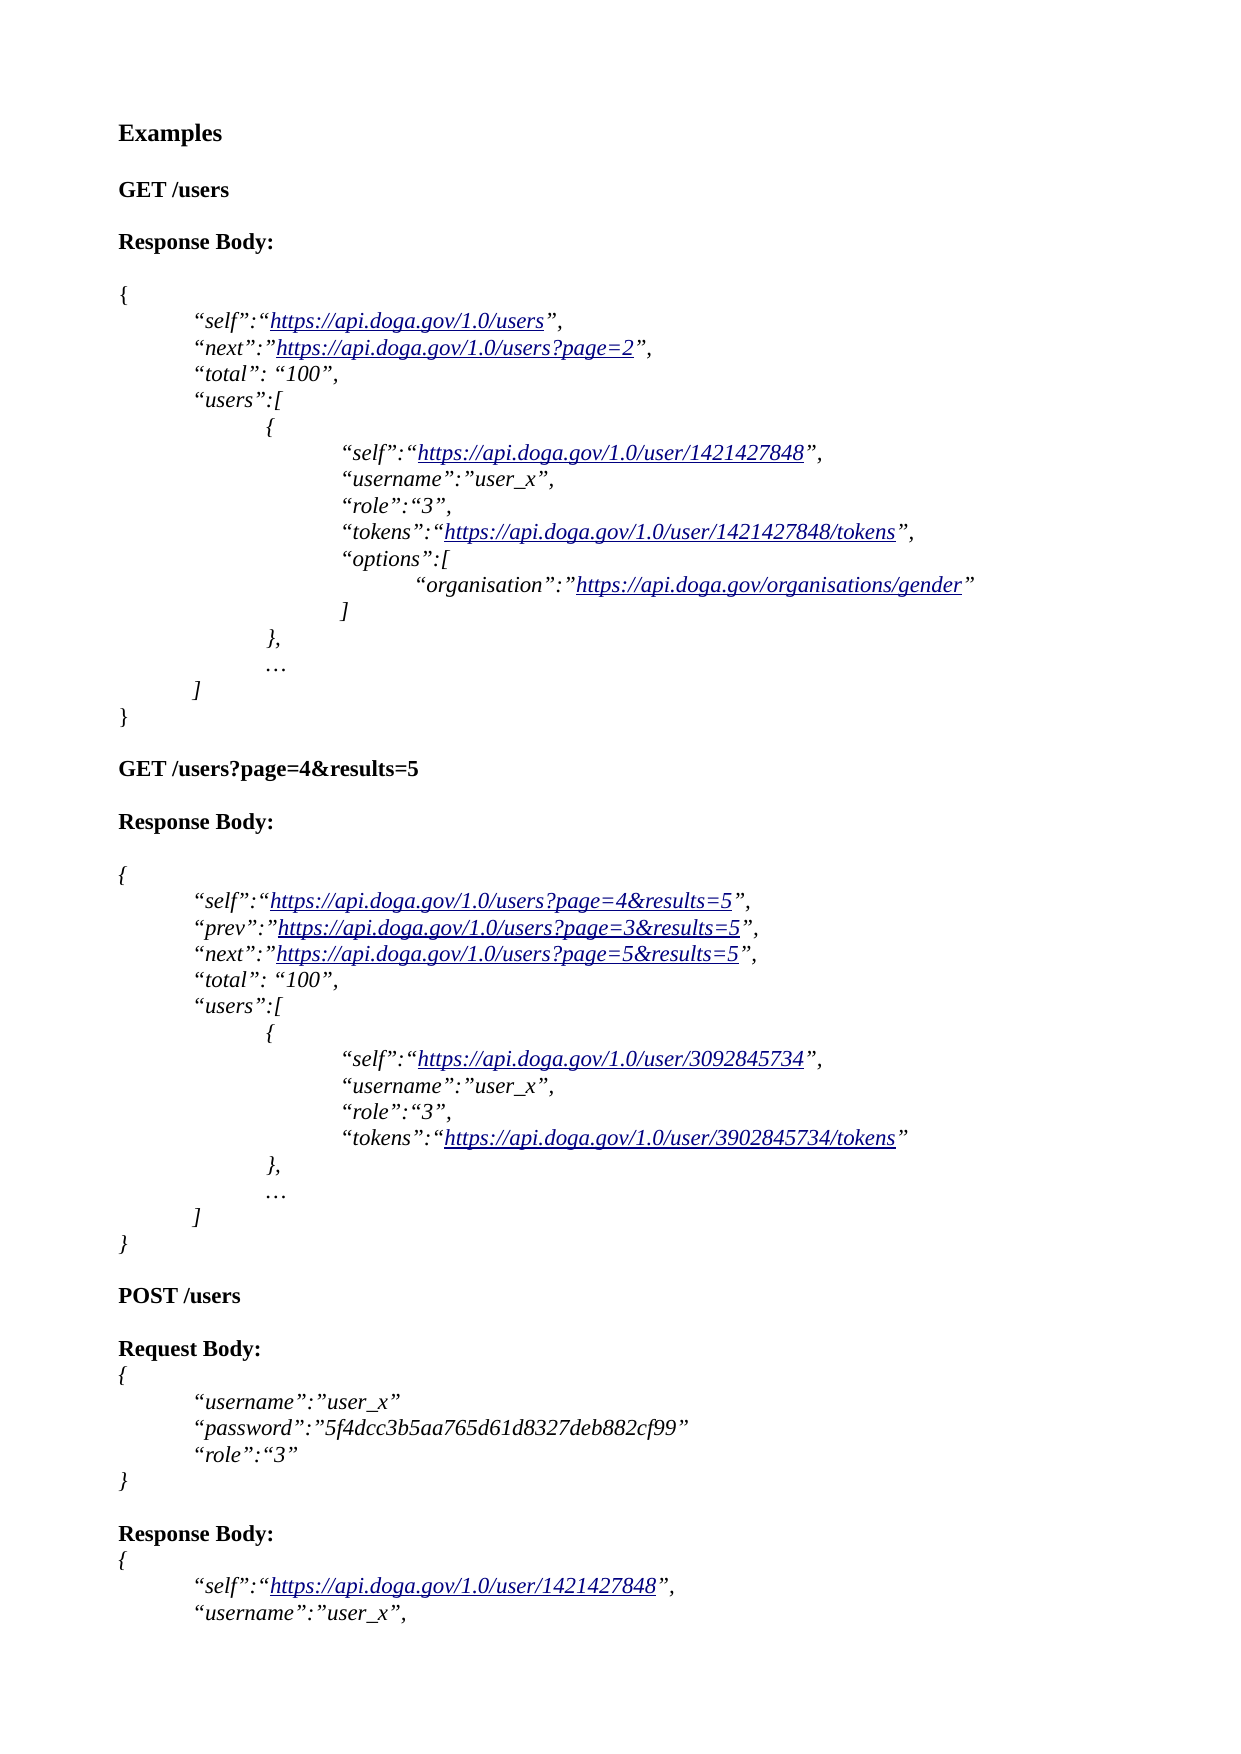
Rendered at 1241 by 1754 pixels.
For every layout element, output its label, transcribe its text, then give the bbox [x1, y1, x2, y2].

text } [118, 1467, 1122, 1493]
text “users”:[ [118, 993, 1122, 1019]
text “organisation”:”https://api.doga.gov/organisations/gender” [118, 571, 1122, 597]
text Response Body: [118, 808, 1122, 834]
text “self”:“https://api.doga.gov/1.0/users?page=4&results=5”, [118, 887, 1122, 913]
text { [118, 1019, 1122, 1045]
text “total”: “100”, [118, 360, 1122, 386]
text POST /users [118, 1282, 1122, 1309]
text “next”:”https://api.doga.gov/1.0/users?page=5&results=5”, [118, 940, 1122, 966]
text }, [118, 1151, 1122, 1177]
text “self”:“https://api.doga.gov/1.0/users”, [118, 307, 1122, 334]
text ] [118, 1203, 1122, 1230]
text “prev”:”https://api.doga.gov/1.0/users?page=3&results=5”, [118, 913, 1122, 940]
text } [118, 703, 1122, 729]
text “username”:”user_x”, [118, 1599, 1122, 1625]
text { [118, 1362, 1122, 1388]
text “users”:[ [118, 386, 1122, 413]
text “self”:“https://api.doga.gov/1.0/user/1421427848”, [118, 439, 1122, 466]
text Response Body: [118, 1520, 1122, 1546]
text “self”:“https://api.doga.gov/1.0/user/3092845734”, [118, 1045, 1122, 1072]
text } [118, 1230, 1122, 1256]
text “total”: “100”, [118, 966, 1122, 993]
text Examples [118, 118, 1122, 147]
text “role”:“3”, [118, 492, 1122, 518]
text “username”:”user_x” [118, 1388, 1122, 1414]
text “role”:“3”, [118, 1098, 1122, 1124]
text “tokens”:“https://api.doga.gov/1.0/user/1421427848/tokens”, [118, 518, 1122, 544]
text { [118, 281, 1122, 307]
text “role”:“3” [118, 1441, 1122, 1467]
text “self”:“https://api.doga.gov/1.0/user/1421427848”, [118, 1572, 1122, 1599]
text “username”:”user_x”, [118, 466, 1122, 492]
text Response Body: [118, 228, 1122, 255]
text “username”:”user_x”, [118, 1072, 1122, 1098]
text ] [118, 597, 1122, 624]
text “tokens”:“https://api.doga.gov/1.0/user/3902845734/tokens” [118, 1124, 1122, 1151]
text “password”:”5f4dcc3b5aa765d61d8327deb882cf99” [118, 1414, 1122, 1441]
text “options”:[ [118, 544, 1122, 571]
text ] [118, 676, 1122, 703]
text { [118, 861, 1122, 887]
text … [118, 650, 1122, 676]
text }, [118, 624, 1122, 650]
text { [118, 1546, 1122, 1572]
text … [118, 1177, 1122, 1203]
text GET /users [118, 176, 1122, 202]
text GET /users?page=4&results=5 [118, 755, 1122, 782]
text Request Body: [118, 1335, 1122, 1362]
text “next”:”https://api.doga.gov/1.0/users?page=2”, [118, 334, 1122, 360]
text { [118, 413, 1122, 439]
